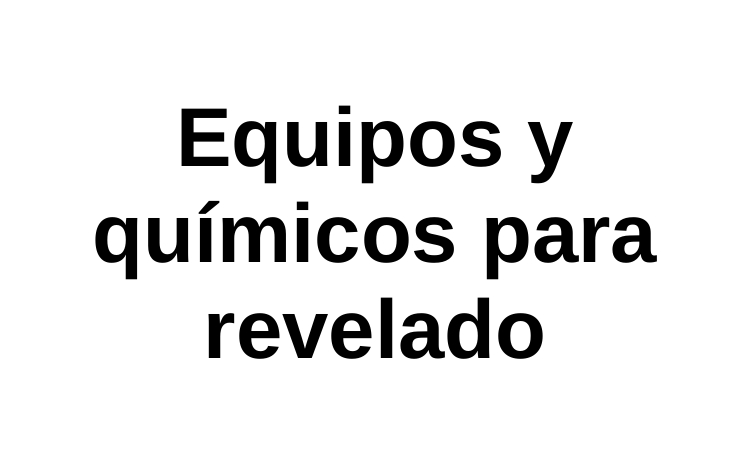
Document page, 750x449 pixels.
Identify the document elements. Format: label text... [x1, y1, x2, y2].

title Equipos y químicos para revelado [29, 88, 721, 376]
